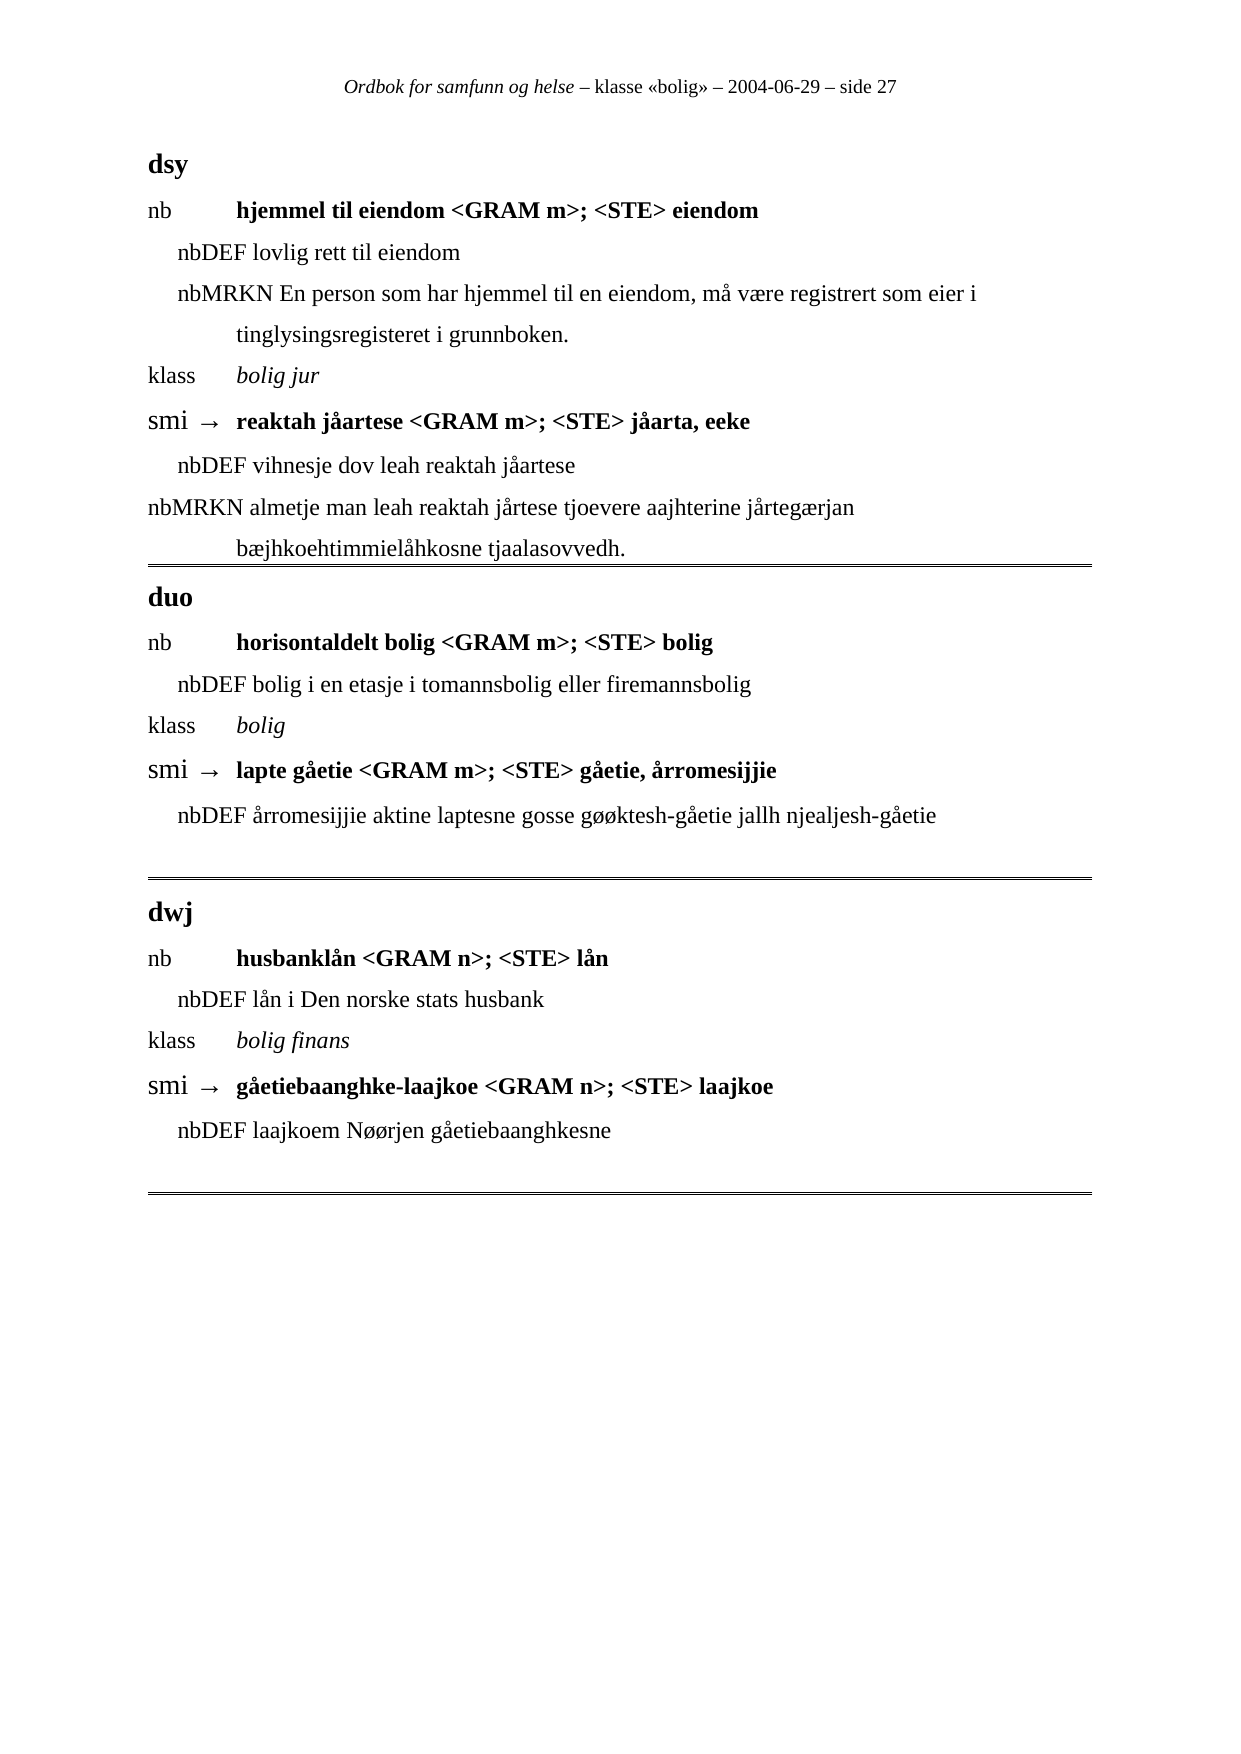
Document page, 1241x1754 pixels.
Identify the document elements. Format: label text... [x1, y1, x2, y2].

text nbMRKN almetje man leah reaktah jårtese tjoevere aajhterine jårtegærjan bæjhkoehtimmielåhkosne tjaalasovvedh. [148, 493, 1092, 564]
text dwj [148, 895, 1092, 928]
text nbDEF årromesijjie aktine laptesne gosse gøøktesh-gåetie jallh njealjesh-gåetie [177, 801, 1092, 829]
text smi → lapte gåetie <GRAM m>; <STE> gåetie, årromesijjie [148, 752, 1092, 785]
text nbDEF bolig i en etasje i tomannsbolig eller firemannsbolig [177, 670, 1092, 697]
text klass bolig [148, 711, 1092, 739]
text dsy [148, 148, 1092, 180]
text nb husbanklån <GRAM n>; <STE> lån [148, 944, 1092, 971]
text klass bolig jur [148, 362, 1092, 389]
text nbDEF lovlig rett til eiendom [177, 237, 1092, 265]
text duo [148, 580, 1092, 612]
text nb horisontaldelt bolig <GRAM m>; <STE> bolig [148, 628, 1092, 656]
text smi → gåetiebaanghke-laajkoe <GRAM n>; <STE> laajkoe [148, 1068, 1092, 1100]
text nbDEF lån i Den norske stats husbank [177, 985, 1092, 1013]
text nbDEF vihnesje dov leah reaktah jåartese [177, 451, 1092, 479]
text nbMRKN En person som har hjemmel til en eiendom, må være registrert som eier i tinglysingsregisteret i grunnboken. [177, 279, 1092, 348]
text klass bolig finans [148, 1027, 1092, 1054]
text nb hjemmel til eiendom <GRAM m>; <STE> eiendom [148, 196, 1092, 224]
text nbDEF laajkoem Nøørjen gåetiebaanghkesne [177, 1116, 1092, 1144]
text smi → reaktah jåartese <GRAM m>; <STE> jåarta, eeke [148, 403, 1092, 435]
